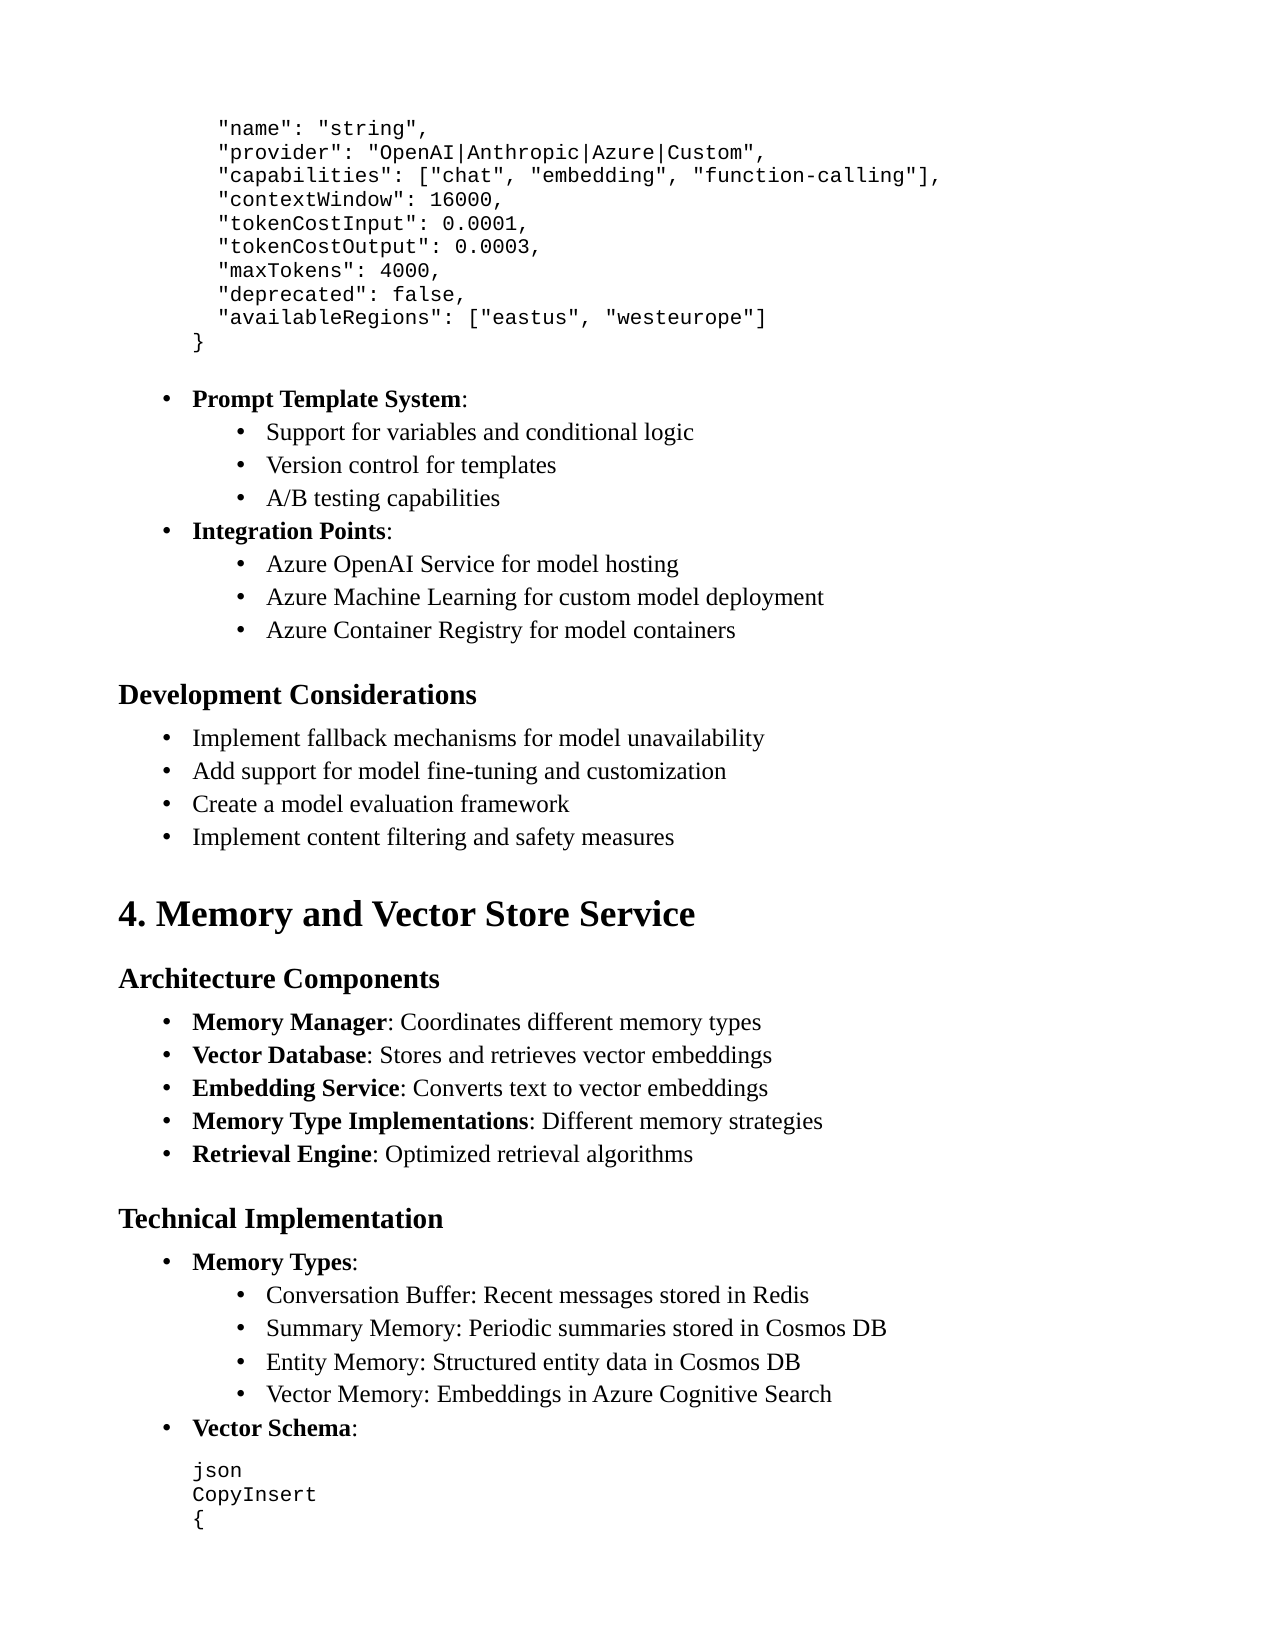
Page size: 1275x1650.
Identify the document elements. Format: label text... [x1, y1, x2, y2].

list Embedding Service: Converts text to vector embeddings [162, 1073, 1157, 1102]
list "maxTokens": 4000, [162, 260, 1157, 284]
list Integration Points: [162, 516, 1157, 545]
list Entity Memory: Structured entity data in Cosmos DB [236, 1347, 1157, 1375]
list "tokenCostInput": 0.0001, [162, 213, 1157, 236]
list "capabilities": ["chat", "embedding", "function-calling"], [162, 165, 1157, 189]
list Add support for model fine-tuning and customization [162, 756, 1157, 785]
list Memory Types: [162, 1247, 1157, 1276]
list { [162, 1507, 1157, 1531]
list Implement content filtering and safety measures [162, 822, 1157, 851]
list "deprecated": false, [162, 284, 1157, 307]
subtitle Architecture Components [118, 961, 1157, 995]
subtitle 4. Memory and Vector Store Service [118, 891, 1157, 934]
subtitle Technical Implementation [118, 1201, 1157, 1235]
list Azure Machine Learning for custom model deployment [236, 582, 1157, 611]
list "contextWindow": 16000, [162, 189, 1157, 213]
list A/B testing capabilities [236, 483, 1157, 512]
list Implement fallback mechanisms for model unavailability [162, 723, 1157, 752]
list Azure OpenAI Service for model hosting [236, 549, 1157, 578]
list Summary Memory: Periodic summaries stored in Cosmos DB [236, 1313, 1157, 1342]
list "provider": "OpenAI|Anthropic|Azure|Custom", [162, 142, 1157, 165]
list Azure Container Registry for model containers [236, 615, 1157, 644]
list "availableRegions": ["eastus", "westeurope"] [162, 307, 1157, 331]
list Memory Manager: Coordinates different memory types [162, 1007, 1157, 1036]
list "name": "string", [162, 118, 1157, 142]
list Retrieval Engine: Optimized retrieval algorithms [162, 1139, 1157, 1168]
list Memory Type Implementations: Different memory strategies [162, 1106, 1157, 1135]
list json [162, 1460, 1157, 1484]
subtitle Development Considerations [118, 677, 1157, 711]
list } [162, 331, 1157, 354]
list Version control for templates [236, 450, 1157, 479]
list Create a model evaluation framework [162, 789, 1157, 818]
list Support for variables and conditional logic [236, 417, 1157, 446]
list Prompt Template System: [162, 384, 1157, 413]
list "tokenCostOutput": 0.0003, [162, 236, 1157, 260]
list Conversation Buffer: Recent messages stored in Redis [236, 1281, 1157, 1309]
list Vector Database: Stores and retrieves vector embeddings [162, 1040, 1157, 1069]
list Vector Schema: [162, 1413, 1157, 1441]
list CopyInsert [162, 1484, 1157, 1507]
list Vector Memory: Embeddings in Azure Cognitive Search [236, 1379, 1157, 1408]
